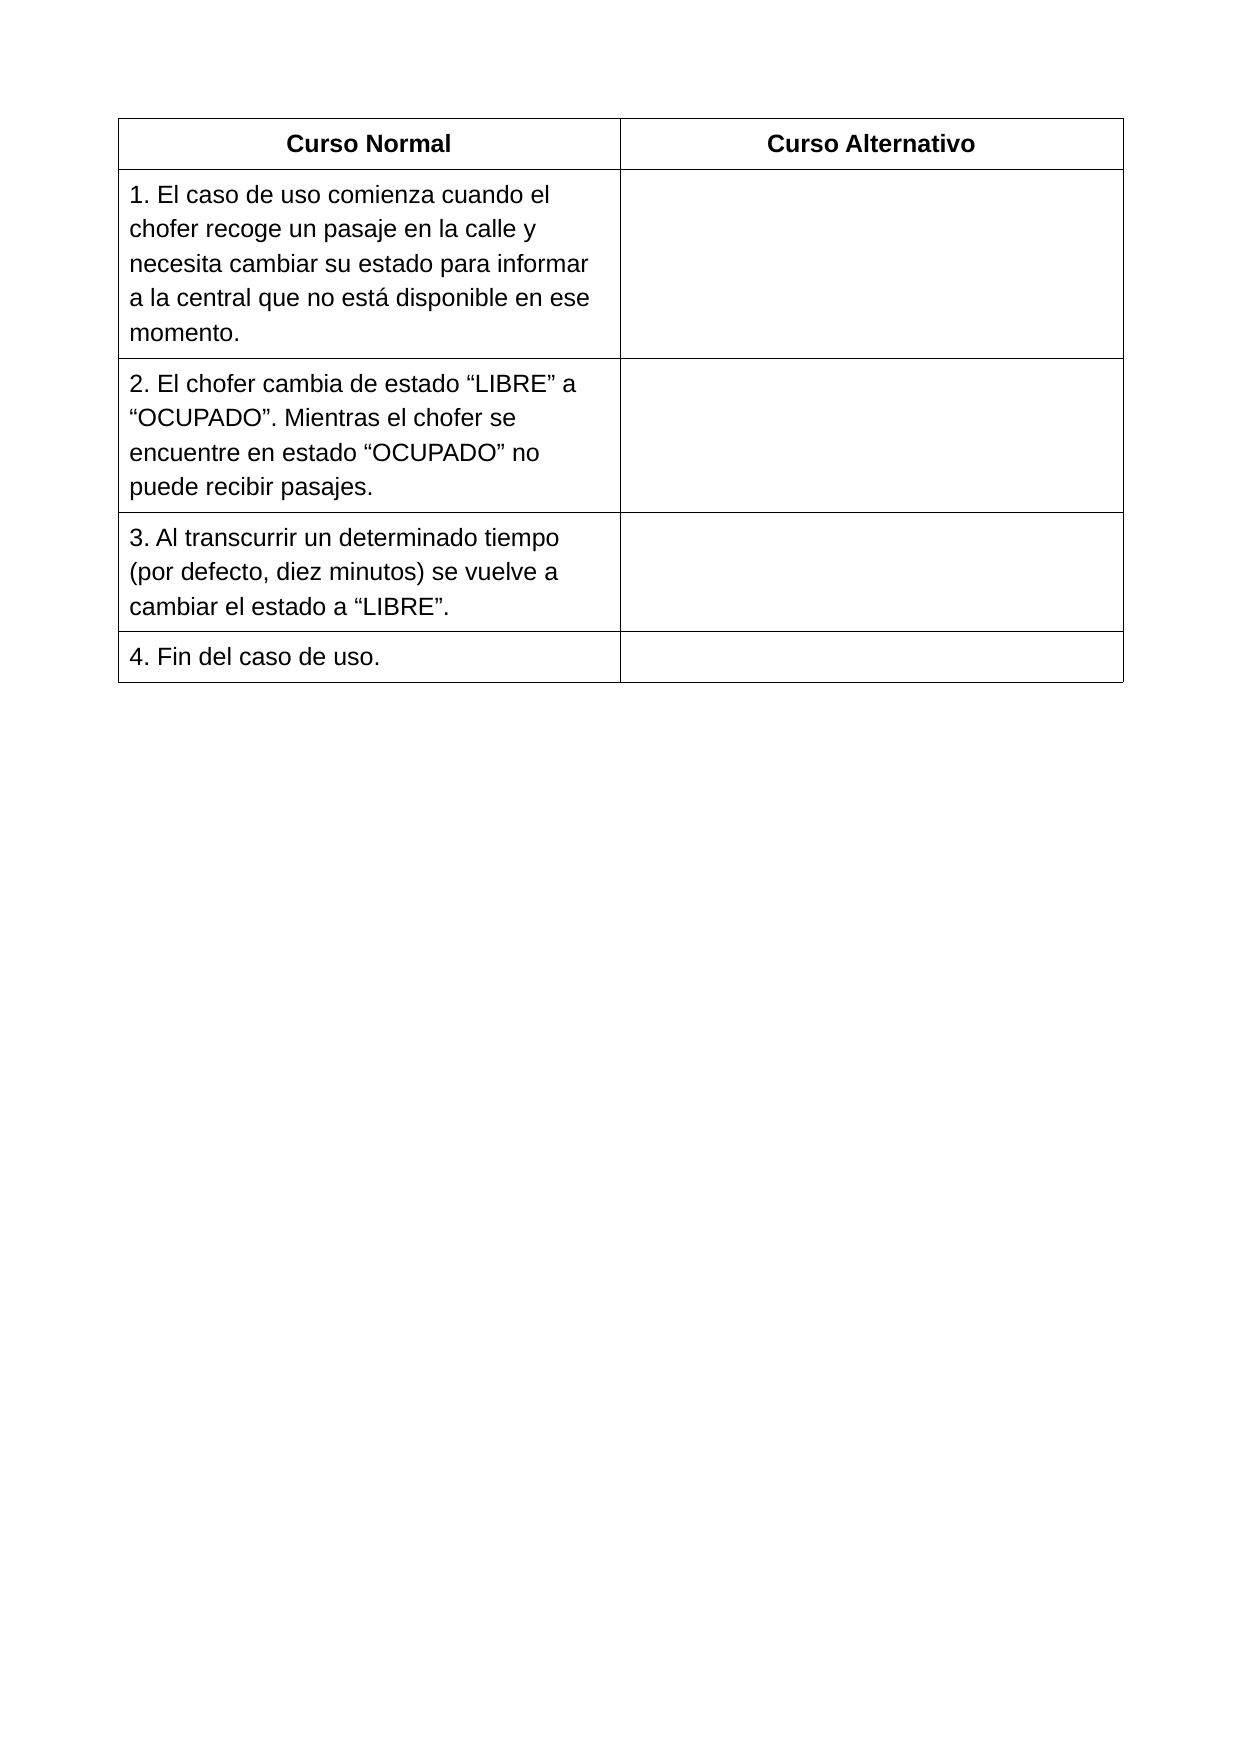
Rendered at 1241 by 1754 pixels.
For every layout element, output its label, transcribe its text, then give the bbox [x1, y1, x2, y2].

table_cell [621, 513, 1123, 631]
table_cell Curso Normal [119, 119, 620, 169]
table_cell 1. El caso de uso comienza cuando el chofer recoge un pasaje en la calle y necesita cambiar su estado para informar a la central que no está disponible en ese momento. [119, 170, 620, 357]
table_cell 2. El chofer cambia de estado “LIBRE” a “OCUPADO”. Mientras el chofer se encuentre en estado “OCUPADO” no puede recibir pasajes. [119, 359, 620, 512]
table_cell [621, 632, 1123, 682]
table_cell 3. Al transcurrir un determinado tiempo (por defecto, diez minutos) se vuelve a cambiar el estado a “LIBRE”. [119, 513, 620, 631]
table_cell 4. Fin del caso de uso. [119, 632, 620, 682]
table_cell [621, 170, 1123, 357]
table_cell Curso Alternativo [621, 119, 1123, 169]
table_cell [621, 359, 1123, 512]
